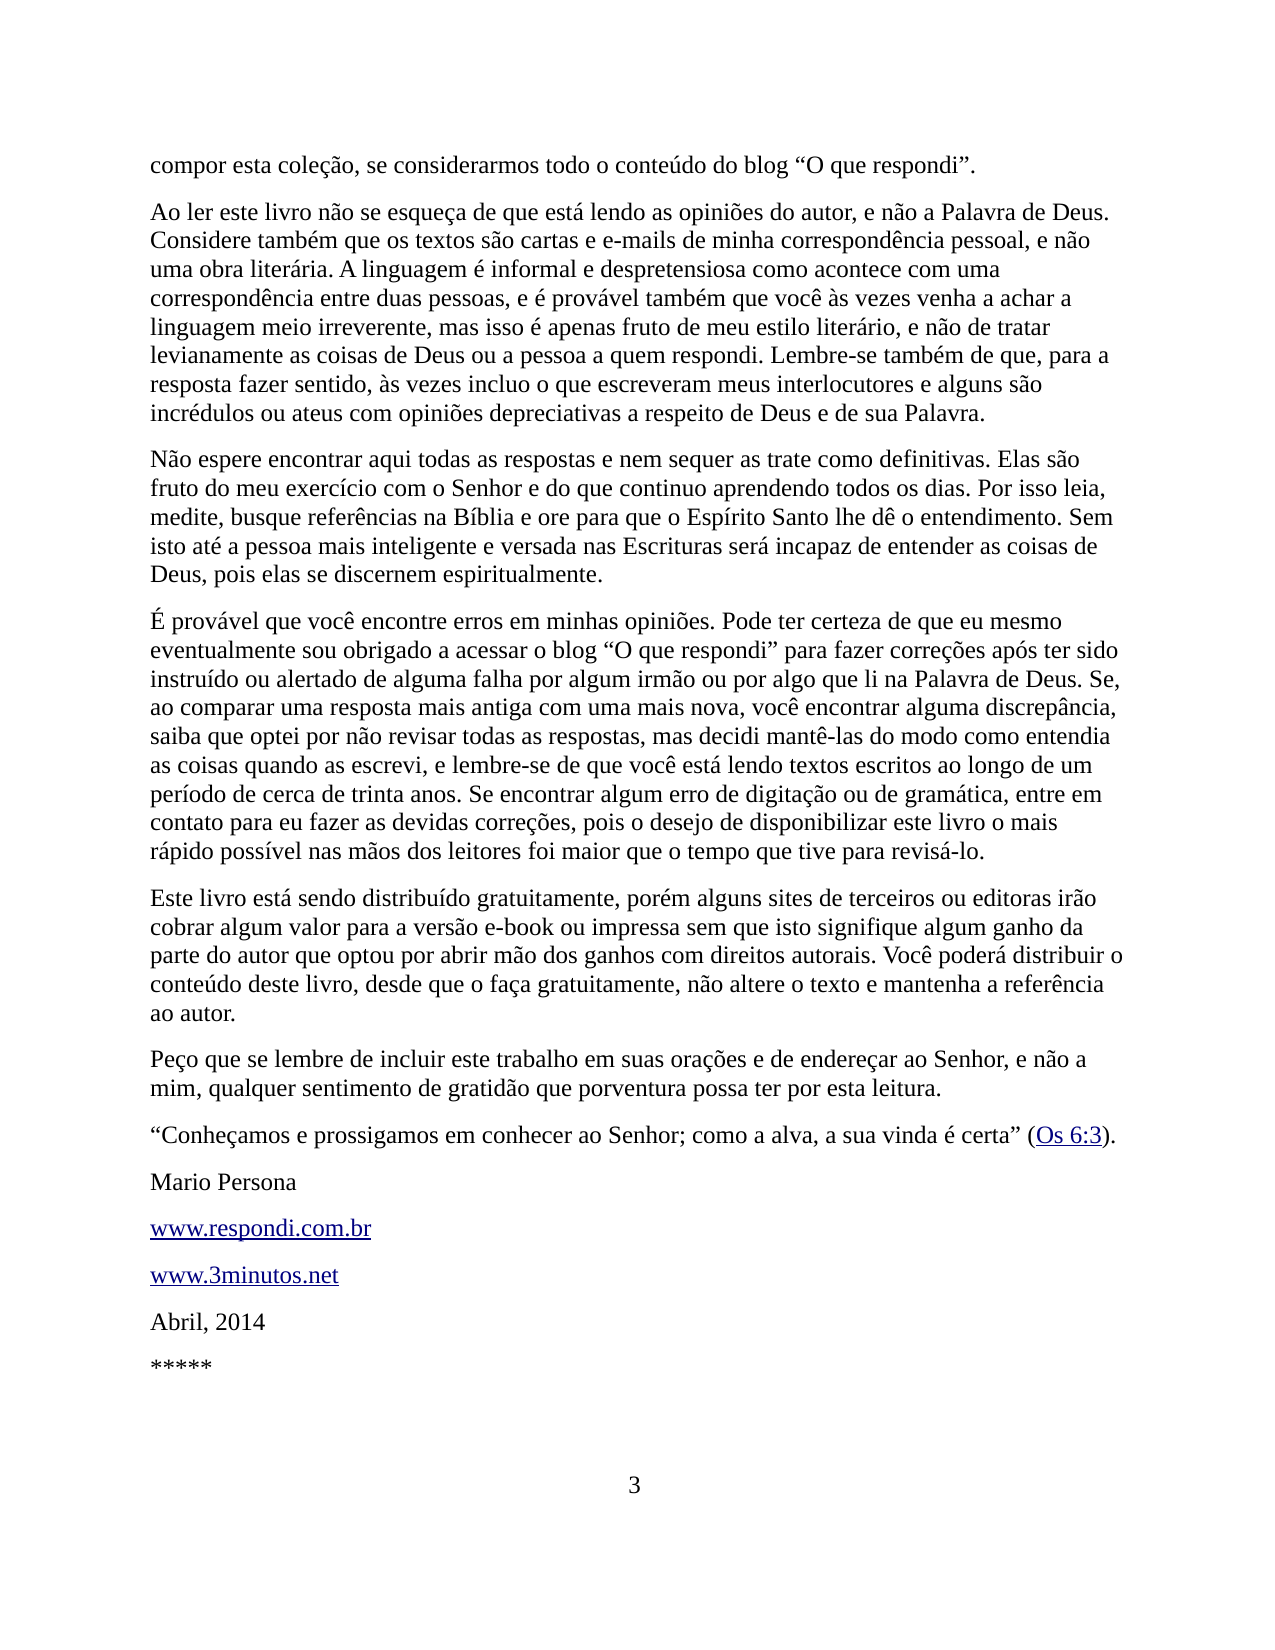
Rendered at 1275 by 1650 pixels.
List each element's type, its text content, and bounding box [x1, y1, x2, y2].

text www.respondi.com.br [150, 1213, 1125, 1242]
text É provável que você encontre erros em minhas opiniões. Pode ter certeza de que eu mesmo eventualmente sou obrigado a acessar o blog “O que respondi” para fazer correções após ter sido instruído ou alertado de alguma falha por algum irmão ou por algo que li na Palavra de Deus. Se, ao comparar uma resposta mais antiga com uma mais nova, você encontrar alguma discrepância, saiba que optei por não revisar todas as respostas, mas decidi mantê-las do modo como entendia as coisas quando as escrevi, e lembre-se de que você está lendo textos escritos ao longo de um período de cerca de trinta anos. Se encontrar algum erro de digitação ou de gramática, entre em contato para eu fazer as devidas correções, pois o desejo de disponibilizar este livro o mais rápido possível nas mãos dos leitores foi maior que o tempo que tive para revisá-lo. [150, 606, 1125, 865]
text Peço que se lembre de incluir este trabalho em suas orações e de endereçar ao Senhor, e não a mim, qualquer sentimento de gratidão que porventura possa ter por esta leitura. [150, 1044, 1125, 1102]
text www.3minutos.net [150, 1260, 1125, 1289]
text Mario Persona [150, 1167, 1125, 1195]
text compor esta coleção, se considerarmos todo o conteúdo do blog “O que respondi”. [150, 150, 1125, 179]
text “Conheçamos e prossigamos em conhecer ao Senhor; como a alva, a sua vinda é certa” (Os 6:3). [150, 1120, 1125, 1149]
text Abril, 2014 [150, 1307, 1125, 1335]
text Ao ler este livro não se esqueça de que está lendo as opiniões do autor, e não a Palavra de Deus. Considere também que os textos são cartas e e-mails de minha correspondência pessoal, e não uma obra literária. A linguagem é informal e despretensiosa como acontece com uma correspondência entre duas pessoas, e é provável também que você às vezes venha a achar a linguagem meio irreverente, mas isso é apenas fruto de meu estilo literário, e não de tratar levianamente as coisas de Deus ou a pessoa a quem respondi. Lembre-se também de que, para a resposta fazer sentido, às vezes incluo o que escreveram meus interlocutores e alguns são incrédulos ou ateus com opiniões depreciativas a respeito de Deus e de sua Palavra. [150, 197, 1125, 427]
text ***** [150, 1353, 1125, 1382]
text Este livro está sendo distribuído gratuitamente, porém alguns sites de terceiros ou editoras irão cobrar algum valor para a versão e-book ou impressa sem que isto signifique algum ganho da parte do autor que optou por abrir mão dos ganhos com direitos autorais. Você poderá distribuir o conteúdo deste livro, desde que o faça gratuitamente, não altere o texto e mantenha a referência ao autor. [150, 883, 1125, 1027]
text Não espere encontrar aqui todas as respostas e nem sequer as trate como definitivas. Elas são fruto do meu exercício com o Senhor e do que continuo aprendendo todos os dias. Por isso leia, medite, busque referências na Bíblia e ore para que o Espírito Santo lhe dê o entendimento. Sem isto até a pessoa mais inteligente e versada nas Escrituras será incapaz de entender as coisas de Deus, pois elas se discernem espiritualmente. [150, 444, 1125, 588]
